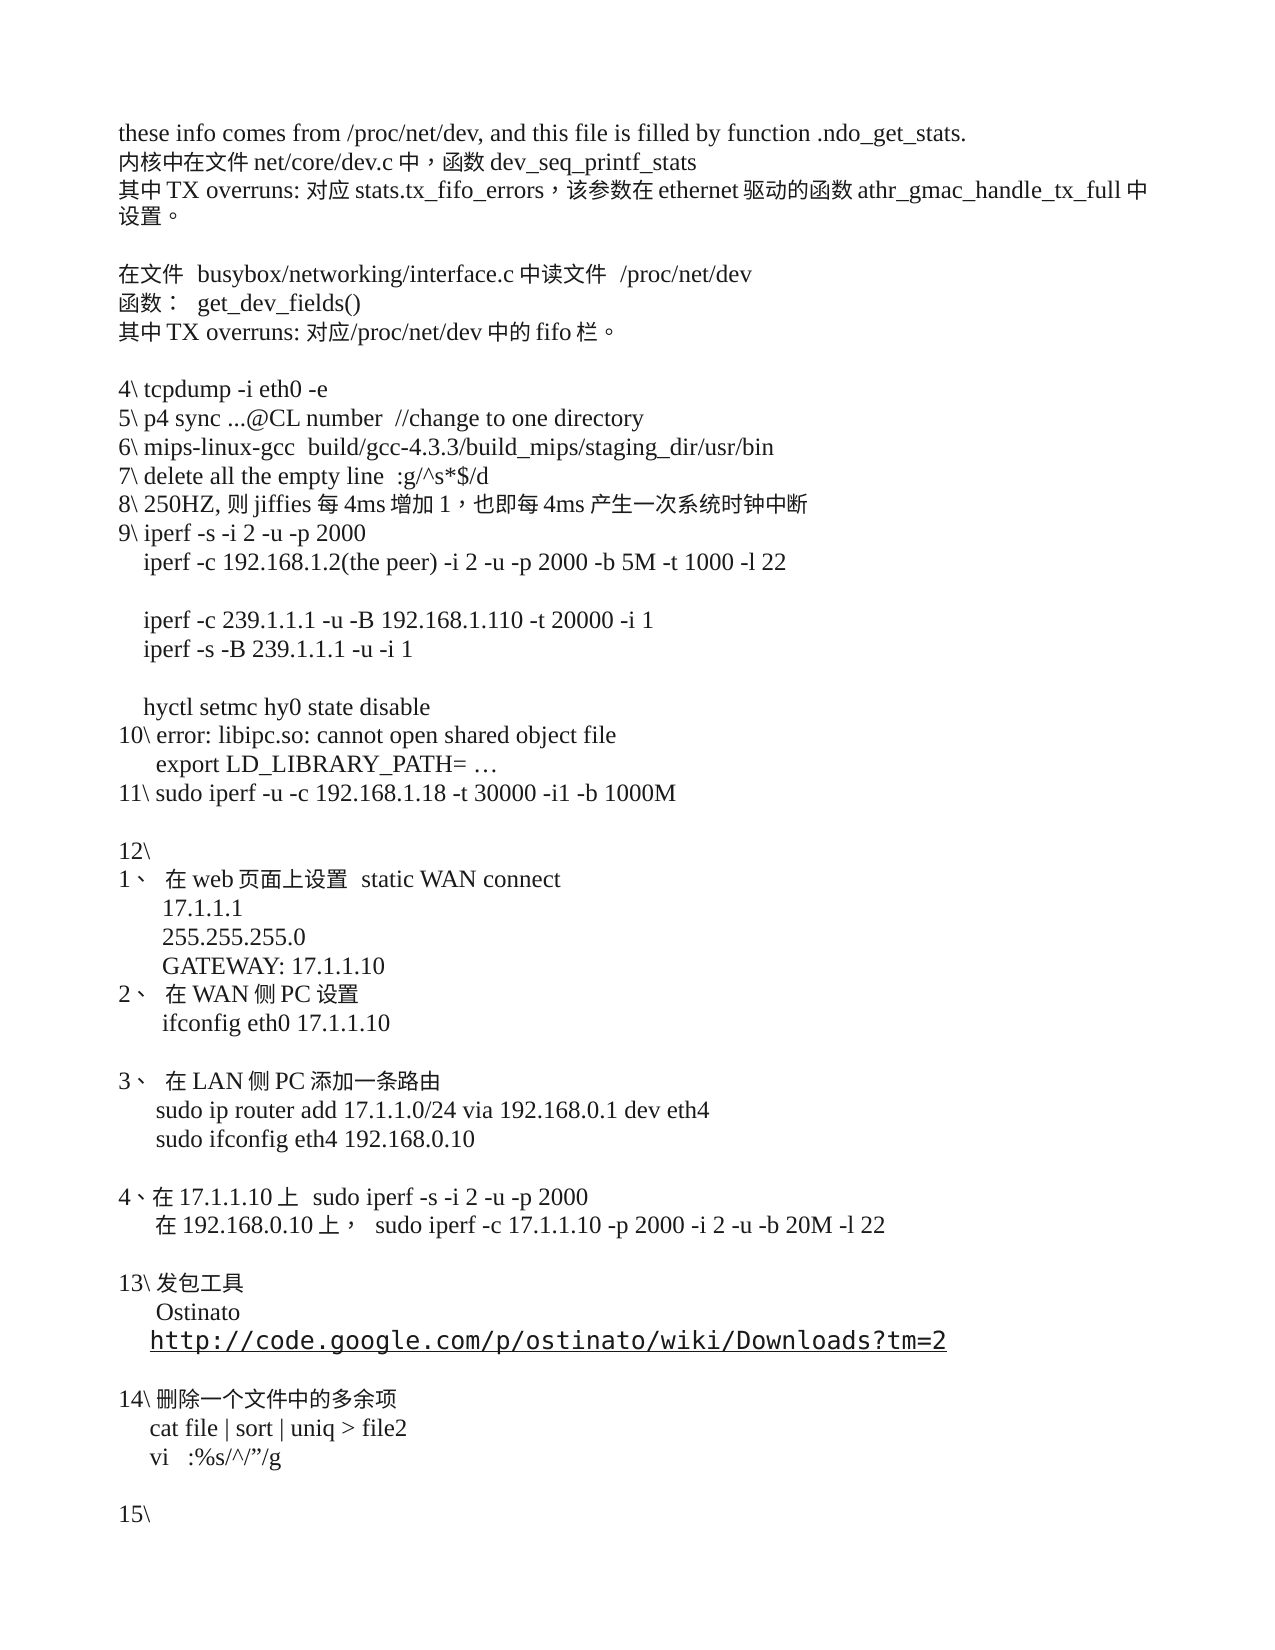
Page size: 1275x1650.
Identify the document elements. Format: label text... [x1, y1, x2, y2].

text sudo ip router add 17.1.1.0/24 via 192.168.0.1 dev eth4 [118, 1095, 1157, 1124]
text 6\ mips-linux-gcc build/gcc-4.3.3/build_mips/staging_dir/usr/bin [118, 432, 1157, 461]
text iperf -s -B 239.1.1.1 -u -i 1 [118, 634, 1157, 662]
text 17.1.1.1 [118, 893, 1157, 922]
text 4、在17.1.1.10上 sudo iperf -s -i 2 -u -p 2000 [118, 1182, 1157, 1210]
text 其中TX overruns: 对应/proc/net/dev中的fifo栏。 [118, 317, 1157, 345]
text 在文件 busybox/networking/interface.c中读文件 /proc/net/dev [118, 259, 1157, 288]
text Ostinato [118, 1297, 1157, 1326]
text ifconfig eth0 17.1.1.10 [118, 1008, 1157, 1037]
text 3、 在LAN侧PC添加一条路由 [118, 1066, 1157, 1095]
text 1、 在web页面上设置 static WAN connect [118, 864, 1157, 893]
text 在192.168.0.10上， sudo iperf -c 17.1.1.10 -p 2000 -i 2 -u -b 20M -l 22 [118, 1210, 1157, 1239]
text iperf -c 192.168.1.2(the peer) -i 2 -u -p 2000 -b 5M -t 1000 -l 22 [118, 547, 1157, 576]
text export LD_LIBRARY_PATH= … [118, 749, 1157, 778]
text 5\ p4 sync ...@CL number //change to one directory [118, 403, 1157, 432]
text http://code.google.com/p/ostinato/wiki/Downloads?tm=2 [118, 1326, 1157, 1355]
text 10\ error: libipc.so: cannot open shared object file [118, 720, 1157, 749]
text GATEWAY: 17.1.1.10 [118, 951, 1157, 979]
text 15\ [118, 1499, 1157, 1528]
text 14\ 删除一个文件中的多余项 [118, 1384, 1157, 1413]
text 8\ 250HZ, 则jiffies 每4ms增加1，也即每4ms产生一次系统时钟中断 [118, 489, 1157, 518]
text 4\ tcpdump -i eth0 -e [118, 374, 1157, 403]
text 2、 在WAN侧PC设置 [118, 979, 1157, 1008]
text sudo ifconfig eth4 192.168.0.10 [118, 1124, 1157, 1152]
text 函数： get_dev_fields() [118, 288, 1157, 317]
text 内核中在文件net/core/dev.c中，函数dev_seq_printf_stats [118, 147, 1157, 176]
text 255.255.255.0 [118, 922, 1157, 951]
text iperf -c 239.1.1.1 -u -B 192.168.1.110 -t 20000 -i 1 [118, 605, 1157, 634]
text 13\ 发包工具 [118, 1268, 1157, 1297]
text 11\ sudo iperf -u -c 192.168.1.18 -t 30000 -i1 -b 1000M [118, 778, 1157, 807]
text cat file | sort | uniq > file2 [118, 1413, 1157, 1442]
text hyctl setmc hy0 state disable [118, 692, 1157, 720]
text these info comes from /proc/net/dev, and this file is filled by function .ndo_get_stats. [118, 118, 1157, 147]
text vi :%s/^/”/g [118, 1442, 1157, 1470]
text 9\ iperf -s -i 2 -u -p 2000 [118, 518, 1157, 547]
text 12\ [118, 836, 1157, 864]
text 7\ delete all the empty line :g/^s*$/d [118, 461, 1157, 489]
text 其中TX overruns: 对应stats.tx_fifo_errors，该参数在ethernet驱动的函数athr_gmac_handle_tx_full中设置。 [118, 176, 1157, 230]
